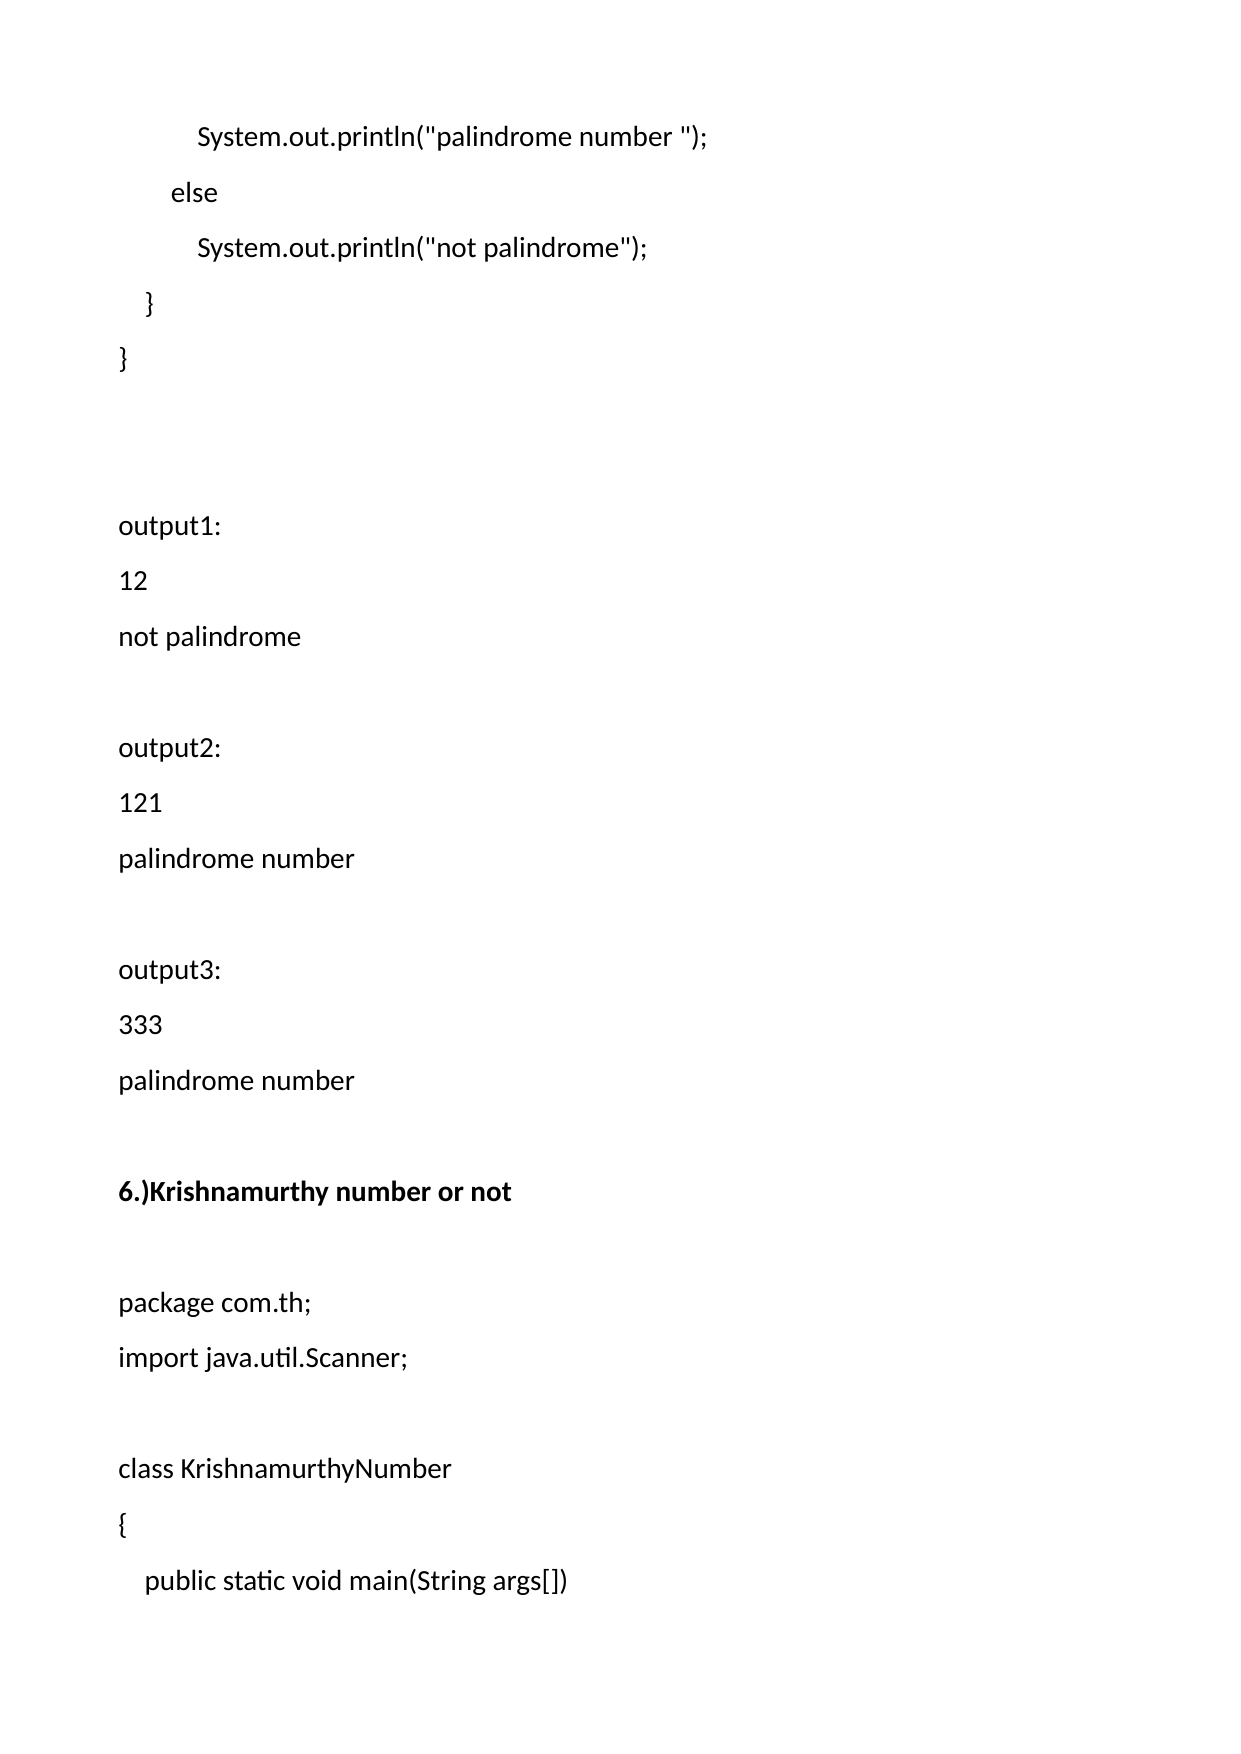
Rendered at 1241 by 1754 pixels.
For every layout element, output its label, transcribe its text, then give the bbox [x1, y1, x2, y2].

text class KrishnamurthyNumber [118, 1451, 1122, 1486]
text palindrome number [118, 840, 1122, 876]
text 12 [118, 562, 1122, 598]
text 121 [118, 784, 1122, 820]
text package com.th; [118, 1284, 1122, 1320]
text output3: [118, 951, 1122, 987]
text palindrome number [118, 1062, 1122, 1098]
text public static void main(String args[]) [118, 1562, 1122, 1597]
text } [118, 340, 1122, 376]
text output2: [118, 729, 1122, 764]
text import java.util.Scanner; [118, 1339, 1122, 1375]
text System.out.println("not palindrome"); [118, 229, 1122, 265]
text { [118, 1506, 1122, 1542]
text } [118, 285, 1122, 320]
text System.out.println("palindrome number "); [118, 118, 1122, 154]
text 6.)Krishnamurthy number or not [118, 1173, 1122, 1209]
text 333 [118, 1006, 1122, 1042]
text output1: [118, 507, 1122, 542]
text not palindrome [118, 618, 1122, 653]
text else [118, 174, 1122, 209]
